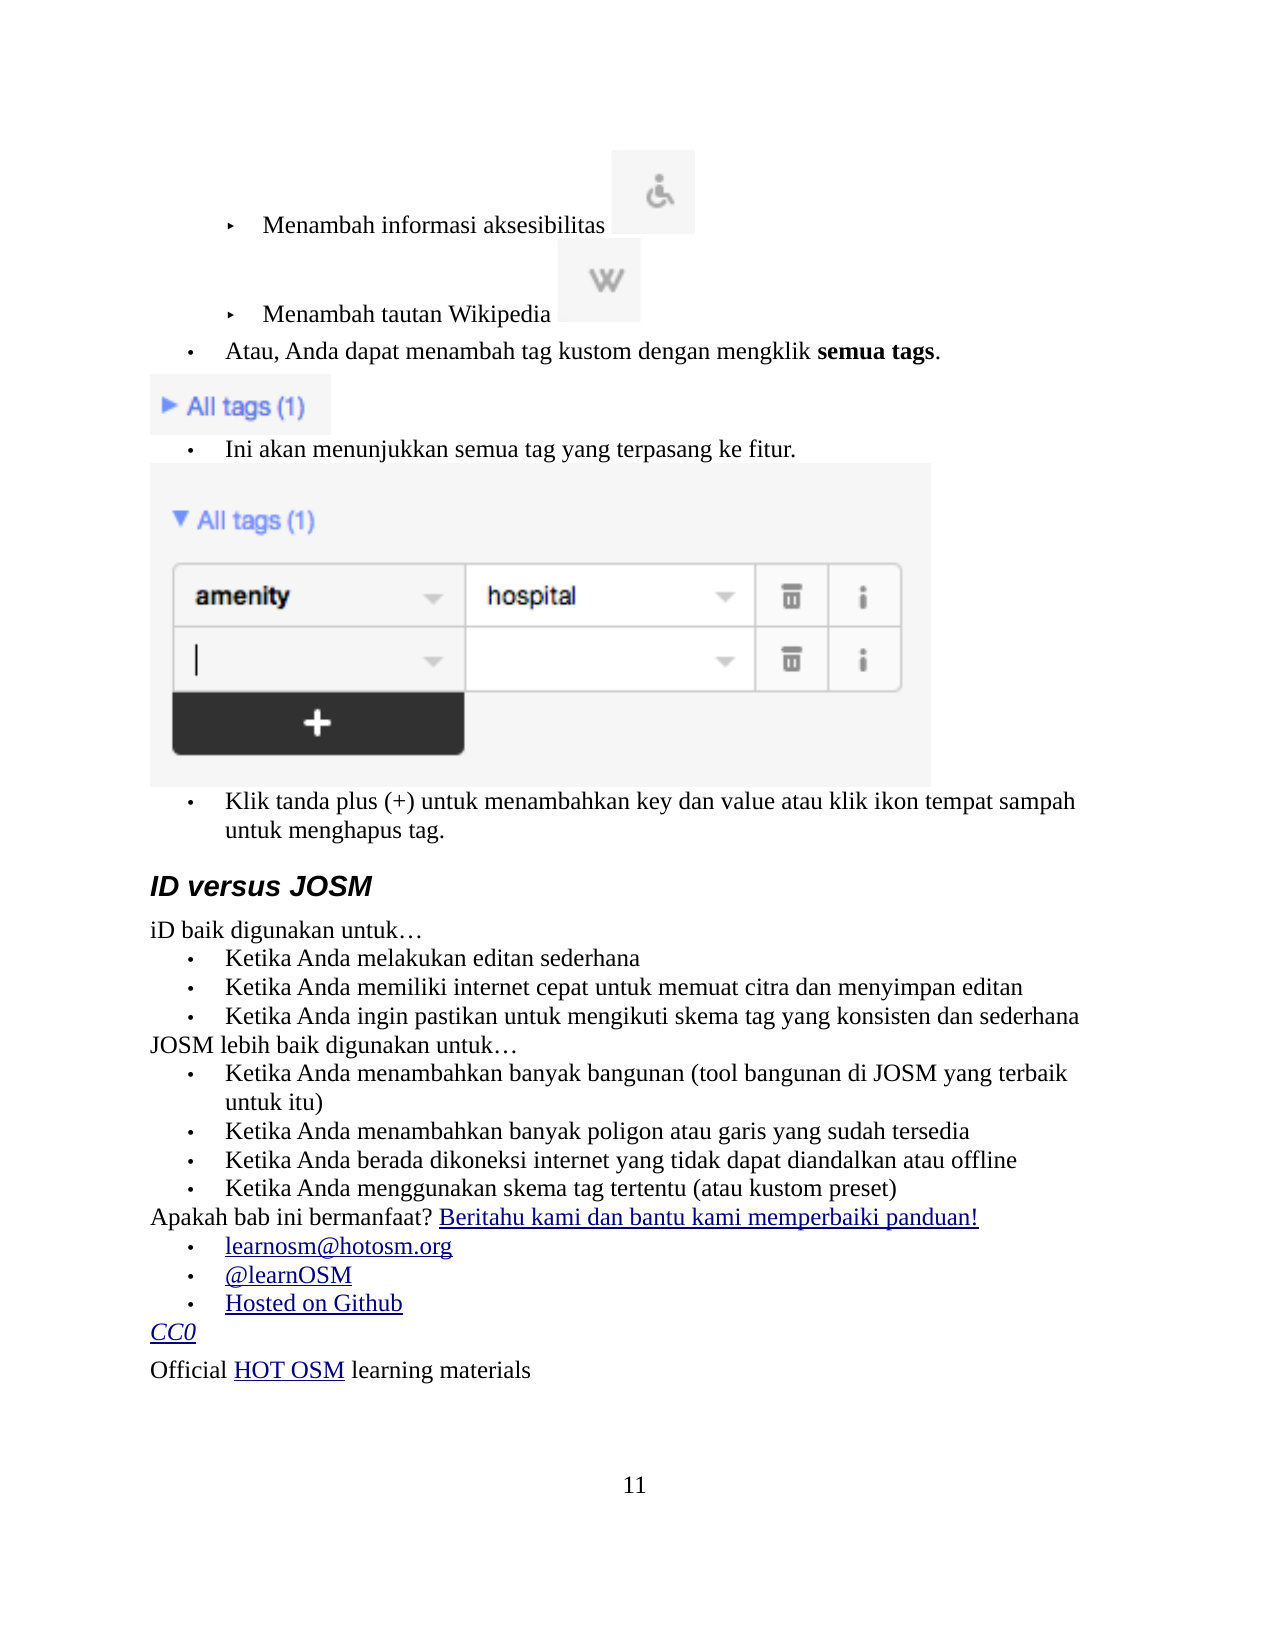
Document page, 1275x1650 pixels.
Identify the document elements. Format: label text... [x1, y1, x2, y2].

picture [150, 374, 332, 435]
list Ketika Anda menggunakan skema tag tertentu (atau kustom preset) [187, 1173, 1125, 1202]
list Ketika Anda memiliki internet cepat untuk memuat citra dan menyimpan editan [187, 972, 1125, 1001]
list learnosm@hotosm.org [187, 1231, 1125, 1260]
list @learnOSM [187, 1260, 1125, 1288]
picture [150, 463, 932, 787]
text CC0 [150, 1317, 1125, 1346]
picture [611, 150, 696, 234]
list Menambah tautan Wikipedia [225, 239, 1125, 327]
subtitle ID versus JOSM [150, 869, 1125, 902]
list Ketika Anda menambahkan banyak bangunan (tool bangunan di JOSM yang terbaik untuk itu) [187, 1058, 1125, 1116]
list Ketika Anda menambahkan banyak poligon atau garis yang sudah tersedia [187, 1116, 1125, 1145]
text iD baik digunakan untuk… [150, 915, 1125, 943]
list Ketika Anda berada dikoneksi internet yang tidak dapat diandalkan atau offline [187, 1145, 1125, 1173]
text Official HOT OSM learning materials [150, 1355, 1125, 1384]
list Ketika Anda ingin pastikan untuk mengikuti skema tag yang konsisten dan sederhana [187, 1001, 1125, 1030]
list Atau, Anda dapat menambah tag kustom dengan mengklik semua tags. [187, 336, 1125, 365]
list Hosted on Github [187, 1288, 1125, 1317]
list Ketika Anda melakukan editan sederhana [187, 943, 1125, 972]
list Menambah informasi aksesibilitas [225, 150, 1125, 239]
list Klik tanda plus (+) untuk menambahkan key dan value atau klik ikon tempat sampah untuk menghapus tag. [187, 786, 1125, 844]
picture [557, 238, 641, 322]
list Ini akan menunjukkan semua tag yang terpasang ke fitur. [187, 434, 1125, 463]
text JOSM lebih baik digunakan untuk… [150, 1030, 1125, 1058]
text Apakah bab ini bermanfaat? Beritahu kami dan bantu kami memperbaiki panduan! [150, 1202, 1125, 1231]
